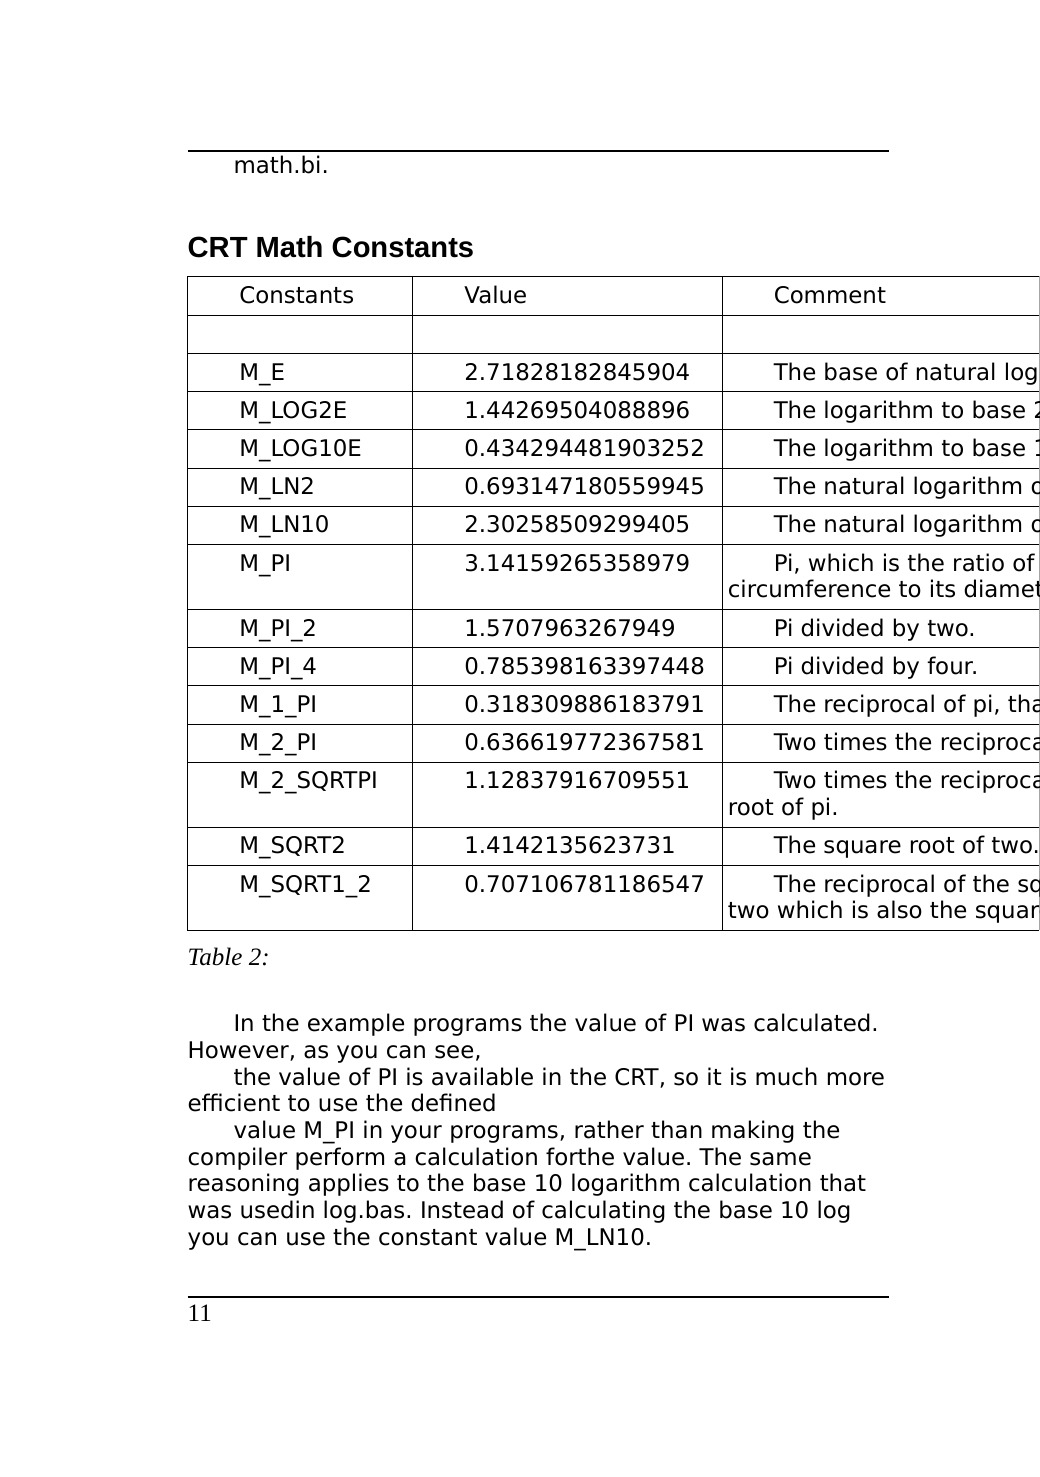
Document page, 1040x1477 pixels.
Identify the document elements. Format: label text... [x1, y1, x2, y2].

table_cell The logarithm to base 2 of M_E. [723, 392, 1039, 429]
table_cell 0.785398163397448 [413, 648, 722, 685]
table_cell M_PI_4 [188, 648, 412, 685]
table_cell Pi divided by two. [723, 610, 1039, 647]
table_cell 0.693147180559945 [413, 469, 722, 506]
table_cell 3.14159265358979 [413, 545, 722, 609]
table_cell M_E [188, 354, 412, 391]
table_cell The logarithm to base 10 of M_E. [723, 430, 1039, 468]
table_header Comment [723, 277, 1039, 315]
text the value of PI is available in the CRT, so it is much more efficient to use the defined [187, 1064, 889, 1117]
table_cell 2.71828182845904 [413, 354, 722, 391]
table_cell Pi divided by four. [723, 648, 1039, 685]
table_cell The natural logarithm of 10. [723, 507, 1039, 544]
table_cell The reciprocal of pi, that is 1/pi. [723, 686, 1039, 724]
table_header Value [413, 277, 722, 315]
table_cell [723, 316, 1039, 353]
table_cell [188, 316, 412, 353]
subtitle CRT Math Constants [187, 230, 889, 264]
table_cell 1.12837916709551 [413, 763, 722, 827]
table_cell M_SQRT1_2 [188, 866, 412, 930]
table_cell M_2_SQRTPI [188, 763, 412, 827]
table_header Constants [188, 277, 412, 315]
table_cell M_1_PI [188, 686, 412, 724]
table_cell M_PI [188, 545, 412, 609]
text value M_PI in your programs, rather than making the compiler perform a calculation forthe value. The same reasoning applies to the base 10 logarithm calculation that was usedin log.bas. Instead of calculating the base 10 log you can use the constant value M_LN10. [187, 1117, 889, 1250]
table_cell Two times the reciprocal of the square root of pi. [723, 763, 1039, 827]
table_cell [413, 316, 722, 353]
table_cell M_PI_2 [188, 610, 412, 647]
table_cell 1.4142135623731 [413, 828, 722, 865]
table_cell 1.5707963267949 [413, 610, 722, 647]
table_cell M_LOG10E [188, 430, 412, 468]
table_cell M_LN2 [188, 469, 412, 506]
table_cell M_LN10 [188, 507, 412, 544]
table_cell Two times the reciprocal of pi. [723, 725, 1039, 762]
text In the example programs the value of PI was calculated. However, as you can see, [187, 1010, 889, 1064]
table_cell Pi, which is the ratio of a circle's circumference to its diameter. [723, 545, 1039, 609]
text math.bi. [187, 152, 889, 179]
table_cell 0.318309886183791 [413, 686, 722, 724]
table_cell The reciprocal of the square root of two which is also the square root of 1/2. [723, 866, 1039, 930]
table_cell The base of natural logarithms. [723, 354, 1039, 391]
table_cell 0.636619772367581 [413, 725, 722, 762]
table_cell 2.30258509299405 [413, 507, 722, 544]
table_cell 0.434294481903252 [413, 430, 722, 468]
table_cell 1.44269504088896 [413, 392, 722, 429]
table_cell The square root of two. [723, 828, 1039, 865]
table_cell M_LOG2E [188, 392, 412, 429]
table_cell M_SQRT2 [188, 828, 412, 865]
text Table 2: [187, 942, 889, 971]
table_cell M_2_PI [188, 725, 412, 762]
table_cell 0.707106781186547 [413, 866, 722, 930]
table_cell The natural logarithm of 2. [723, 469, 1039, 506]
